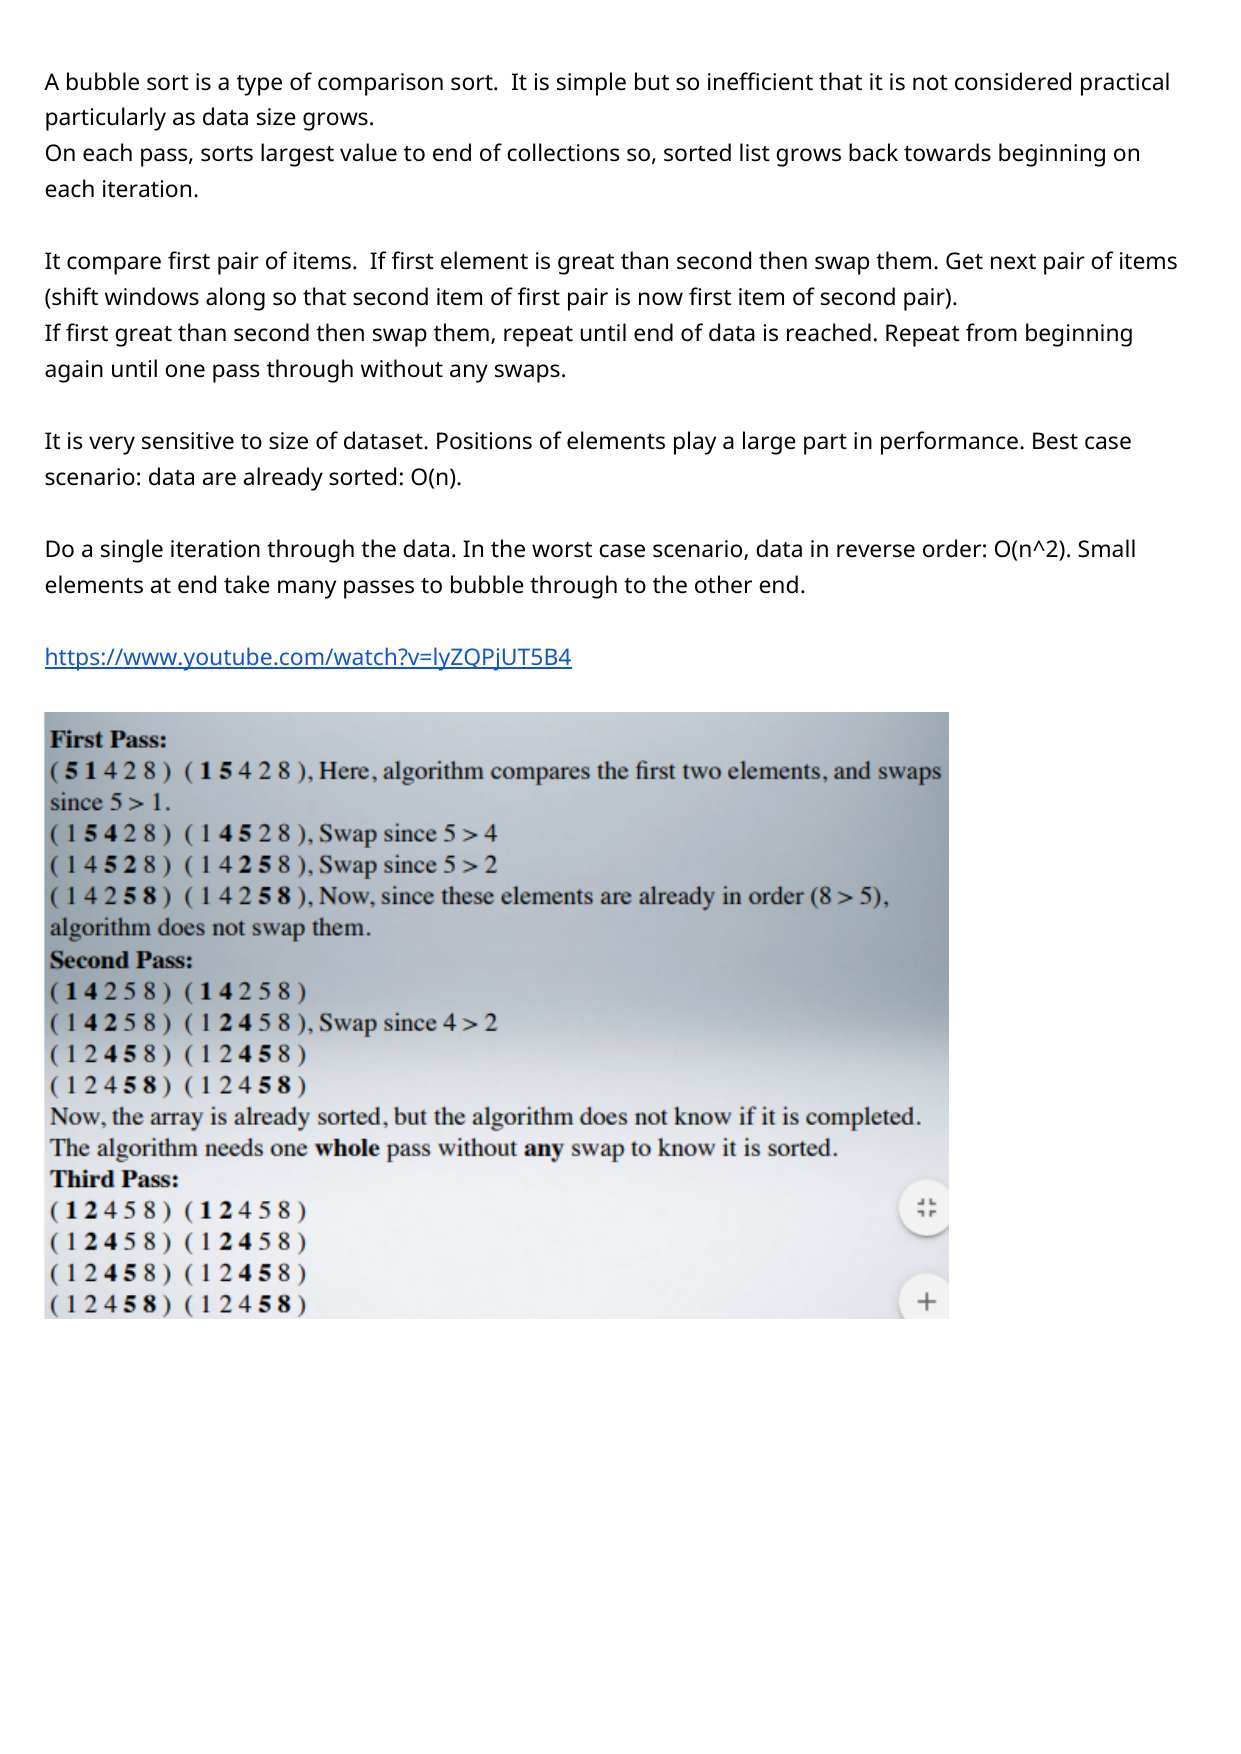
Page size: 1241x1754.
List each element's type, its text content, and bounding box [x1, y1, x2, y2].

text If first great than second then swap them, repeat until end of data is reached. Repeat from beginning again until one pass through without any swaps. [44, 317, 1180, 384]
text https://www.youtube.com/watch?v=lyZQPjUT5B4 [44, 640, 1180, 672]
text A bubble sort is a type of comparison sort. It is simple but so inefficient that it is not considered practical particularly as data size grows. [44, 65, 1180, 133]
picture [44, 712, 949, 1319]
text It is very sensitive to size of dataset. Positions of elements play a large part in performance. Best case scenario: data are already sorted: O(n). [44, 425, 1180, 492]
text It compare first pair of items. If first element is great than second then swap them. Get next pair of items (shift windows along so that second item of first pair is now first item of second pair). [44, 245, 1180, 312]
text On each pass, sorts largest value to end of collections so, sorted list grows back towards beginning on each iteration. [44, 137, 1180, 204]
text Do a single iteration through the data. In the worst case scenario, data in reverse order: O(n^2). Small elements at end take many passes to bubble through to the other end. [44, 533, 1180, 600]
